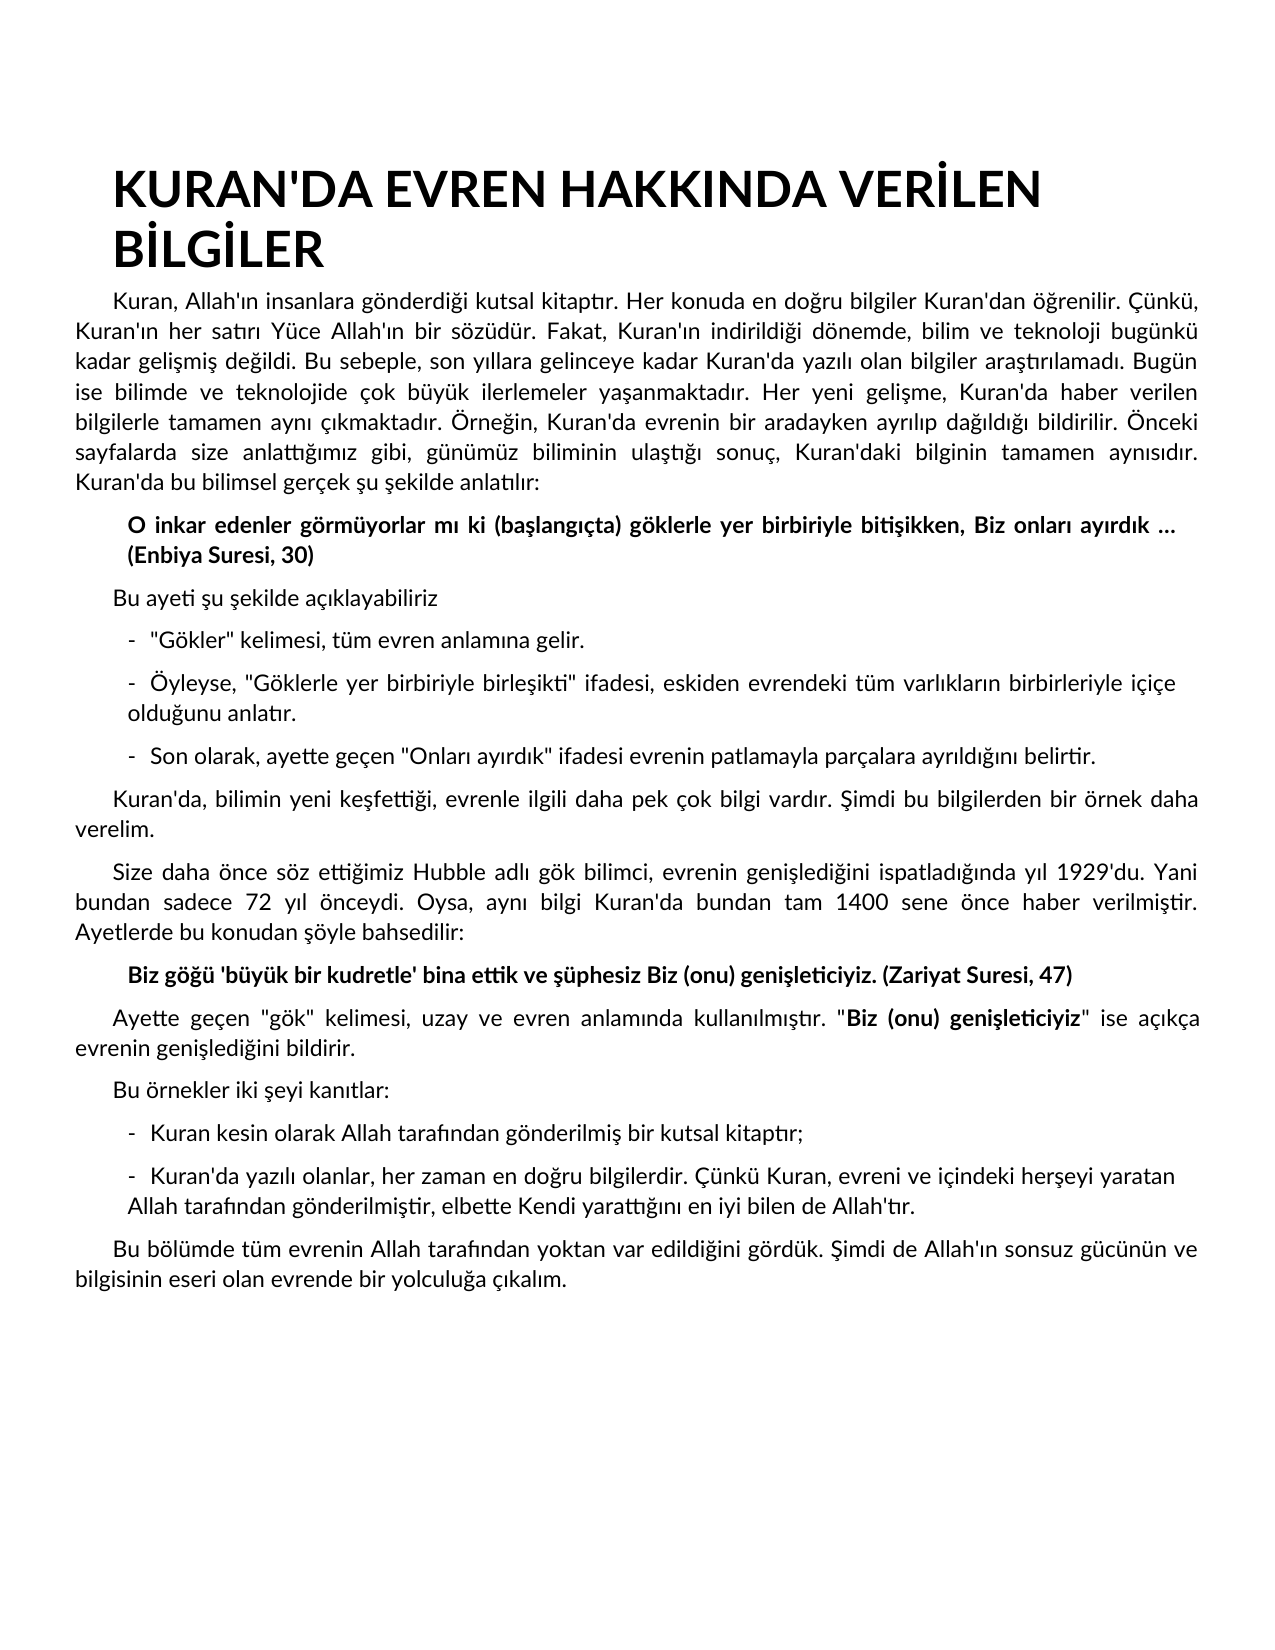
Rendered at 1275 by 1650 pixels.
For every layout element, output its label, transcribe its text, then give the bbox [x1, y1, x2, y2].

text - Kuran kesin olarak Allah tarafından gönderilmiş bir kutsal kitaptır; [127, 1119, 1177, 1146]
text Bu örnekler iki şeyi kanıtlar: [75, 1076, 1200, 1104]
text - Öyleyse, "Göklerle yer birbiriyle birleşikti" ifadesi, eskiden evrendeki tüm varlıkların birbirleriyle içiçe olduğunu anlatır. [127, 669, 1177, 727]
text Kuran'da, bilimin yeni keşfettiği, evrenle ilgili daha pek çok bilgi vardır. Şimdi bu bilgilerden bir örnek daha verelim. [75, 784, 1200, 842]
text Kuran, Allah'ın insanlara gönderdiği kutsal kitaptır. Her konuda en doğru bilgiler Kuran'dan öğrenilir. Çünkü, Kuran'ın her satırı Yüce Allah'ın bir sözüdür. Fakat, Kuran'ın indirildiği dönemde, bilim ve teknoloji bugünkü kadar gelişmiş değildi. Bu sebeple, son yıllara gelinceye kadar Kuran'da yazılı olan bilgiler araştırılamadı. Bugün ise bilimde ve teknolojide çok büyük ilerlemeler yaşanmaktadır. Her yeni gelişme, Kuran'da haber verilen bilgilerle tamamen aynı çıkmaktadır. Örneğin, Kuran'da evrenin bir aradayken ayrılıp dağıldığı bildirilir. Önceki sayfalarda size anlattığımız gibi, günümüz biliminin ulaştığı sonuç, Kuran'daki bilginin tamamen aynısıdır. Kuran'da bu bilimsel gerçek şu şekilde anlatılır: [75, 287, 1200, 495]
text - "Gökler" kelimesi, tüm evren anlamına gelir. [127, 626, 1177, 654]
text Biz göğü 'büyük bir kudretle' bina ettik ve şüphesiz Biz (onu) genişleticiyiz. (Zariyat Suresi, 47) [127, 961, 1177, 988]
text Ayette geçen "gök" kelimesi, uzay ve evren anlamında kullanılmıştır. "Biz (onu) genişleticiyiz" ise açıkça evrenin genişlediğini bildirir. [75, 1003, 1200, 1061]
text - Son olarak, ayette geçen "Onları ayırdık" ifadesi evrenin patlamayla parçalara ayrıldığını belirtir. [127, 742, 1177, 769]
text - Kuran'da yazılı olanlar, her zaman en doğru bilgilerdir. Çünkü Kuran, evreni ve içindeki herşeyi yaratan Allah tarafından gönderilmiştir, elbette Kendi yarattığını en iyi bilen de Allah'tır. [127, 1162, 1177, 1219]
subtitle KURAN'DA EVREN HAKKINDA VERİLEN BİLGİLER [112, 158, 1200, 278]
text Size daha önce söz ettiğimiz Hubble adlı gök bilimci, evrenin genişlediğini ispatladığında yıl 1929'du. Yani bundan sadece 72 yıl önceydi. Oysa, aynı bilgi Kuran'da bundan tam 1400 sene önce haber verilmiştir. Ayetlerde bu konudan şöyle bahsedilir: [75, 857, 1200, 945]
text Bu bölümde tüm evrenin Allah tarafından yoktan var edildiğini gördük. Şimdi de Allah'ın sonsuz gücünün ve bilgisinin eseri olan evrende bir yolculuğa çıkalım. [75, 1234, 1200, 1292]
text O inkar edenler görmüyorlar mı ki (başlangıçta) göklerle yer birbiriyle bitişikken, Biz onları ayırdık … (Enbiya Suresi, 30) [127, 511, 1177, 568]
text Bu ayeti şu şekilde açıklayabiliriz [75, 583, 1200, 611]
